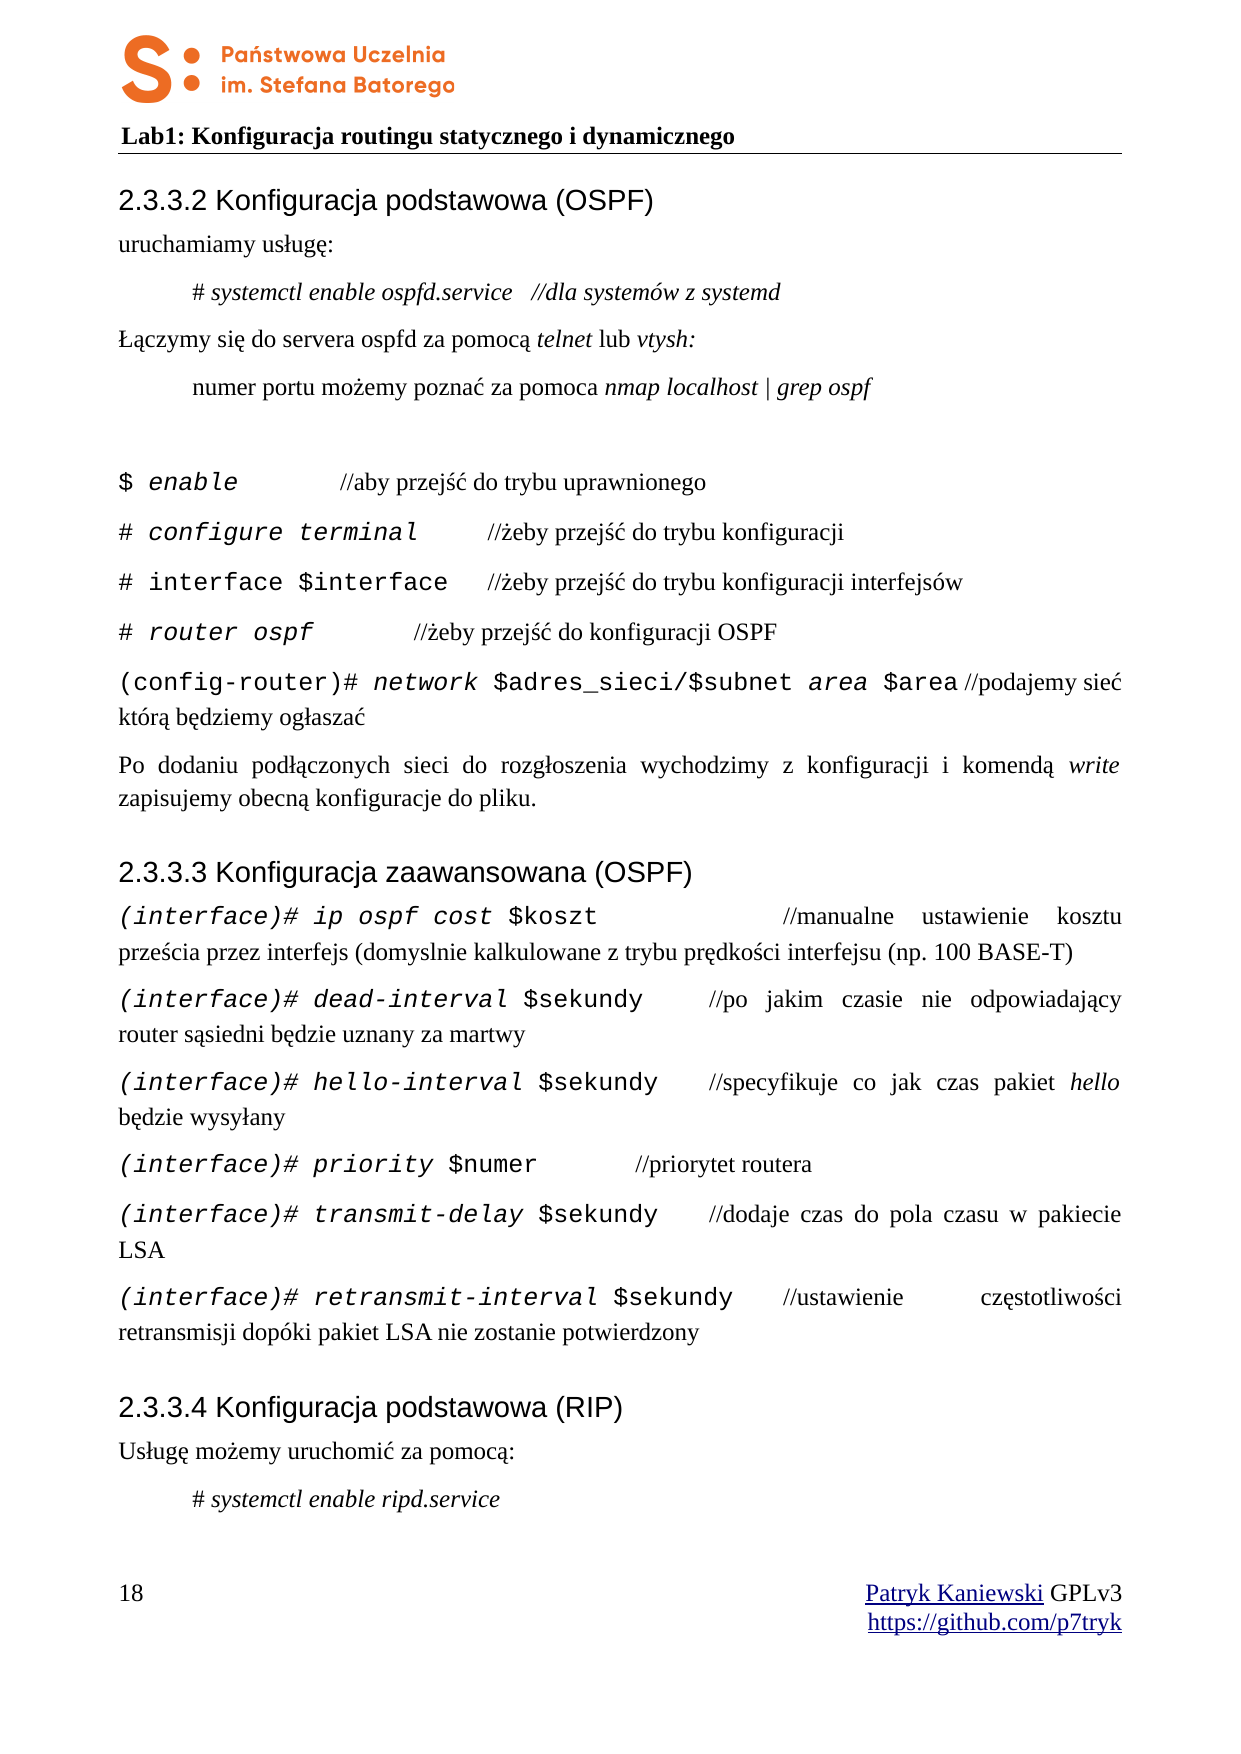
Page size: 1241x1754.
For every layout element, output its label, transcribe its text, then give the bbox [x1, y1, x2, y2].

subtitle 2.3.3.4 Konfiguracja podstawowa (RIP) [118, 1390, 1122, 1423]
text (interface)# ip ospf cost $koszt //manualne ustawienie kosztu prześcia przez interfejs (domyslnie kalkulowane z trybu prędkości interfejsu (np. 100 BASE-T) [118, 901, 1122, 965]
text (interface)# dead-interval $sekundy //po jakim czasie nie odpowiadający router sąsiedni będzie uznany za martwy [118, 984, 1122, 1048]
text (interface)# hello-interval $sekundy //specyfikuje co jak czas pakiet hello będzie wysyłany [118, 1067, 1122, 1131]
subtitle 2.3.3.2 Konfiguracja podstawowa (OSPF) [118, 183, 1122, 217]
text (interface)# priority $numer //priorytet routera [118, 1149, 1122, 1180]
text # router ospf //żeby przejść do konfiguracji OSPF [118, 617, 1122, 648]
text (interface)# retransmit-interval $sekundy //ustawienie częstotliwości retransmisji dopóki pakiet LSA nie zostanie potwierdzony [118, 1282, 1122, 1346]
text Usługę możemy uruchomić za pomocą: [118, 1436, 1122, 1465]
text uruchamiamy usługę: [118, 229, 1122, 258]
text Po dodaniu podłączonych sieci do rozgłoszenia wychodzimy z konfiguracji i komendą write zapisujemy obecną konfiguracje do pliku. [118, 750, 1122, 812]
text Łączymy się do servera ospfd za pomocą telnet lub vtysh: [118, 324, 1122, 353]
text numer portu możemy poznać za pomoca nmap localhost | grep ospf [118, 372, 1122, 401]
text # systemctl enable ospfd.service //dla systemów z systemd [118, 277, 1122, 305]
text (config-router)# network $adres_sieci/$subnet area $area //podajemy sieć którą będziemy ogłaszać [118, 667, 1122, 731]
text # systemctl enable ripd.service [118, 1484, 1122, 1512]
text # configure terminal //żeby przejść do trybu konfiguracji [118, 517, 1122, 548]
text $ enable //aby przejść do trybu uprawnionego [118, 467, 1122, 498]
subtitle 2.3.3.3 Konfiguracja zaawansowana (OSPF) [118, 855, 1122, 889]
text (interface)# transmit-delay $sekundy //dodaje czas do pola czasu w pakiecie LSA [118, 1199, 1122, 1263]
picture [121, 35, 455, 103]
text # interface $interface //żeby przejść do trybu konfiguracji interfejsów [118, 567, 1122, 598]
